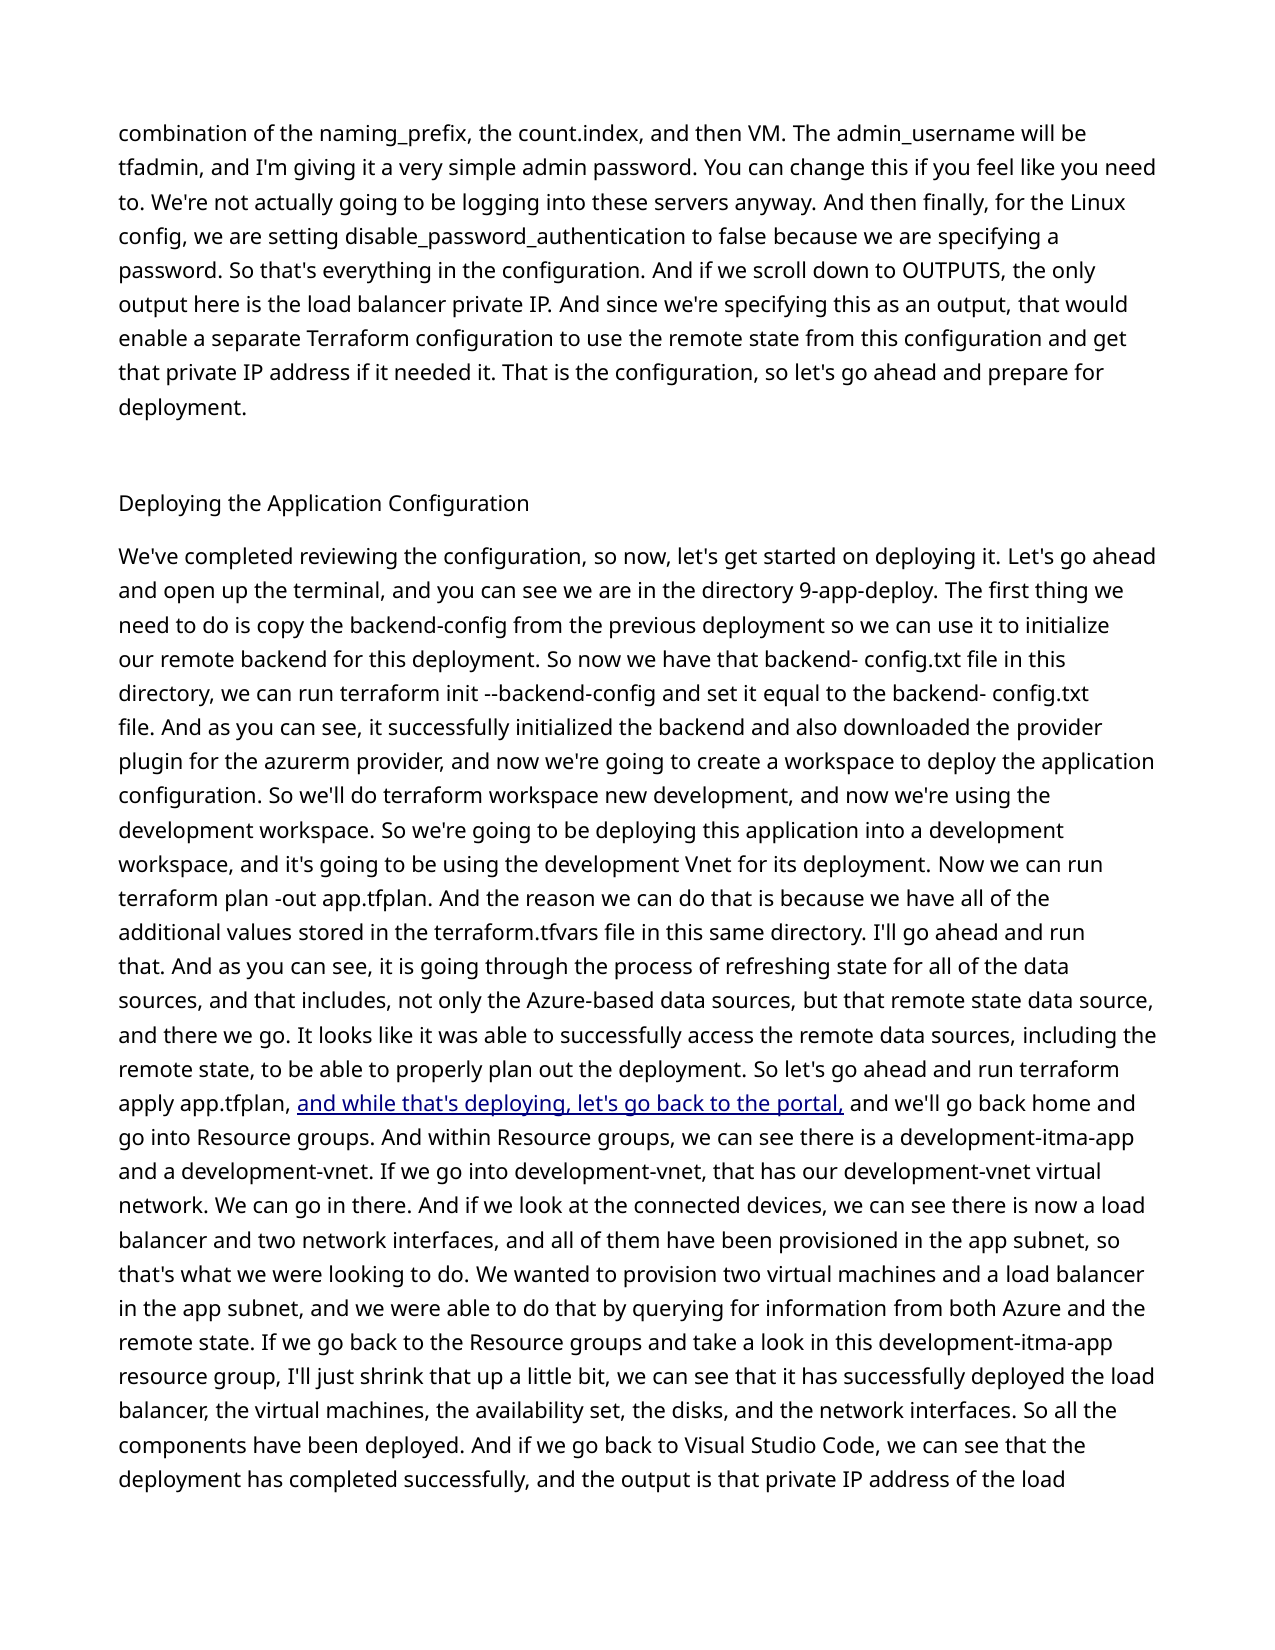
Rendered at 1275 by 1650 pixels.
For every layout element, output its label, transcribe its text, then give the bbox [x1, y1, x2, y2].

text combination of the naming_prefix, the count.index, and then VM. The admin_username will be tfadmin, and I'm giving it a very simple admin password. You can change this if you feel like you need to. We're not actually going to be logging into these servers anyway. And then finally, for the Linux config, we are setting disable_password_authentication to false because we are specifying a password. So that's everything in the configuration. And if we scroll down to OUTPUTS, the only output here is the load balancer private IP. And since we're specifying this as an output, that would enable a separate Terraform configuration to use the remote state from this configuration and get that private IP address if it needed it. That is the configuration, so let's go ahead and prepare for deployment. [118, 118, 1157, 421]
subtitle Deploying the Application Configuration [118, 488, 1157, 518]
text We've completed reviewing the configuration, so now, let's get started on deploying it. Let's go ahead and open up the terminal, and you can see we are in the directory 9-app-deploy. The first thing we need to do is copy the backend-config from the previous deployment so we can use it to initialize our remote backend for this deployment. So now we have that backend- config.txt file in this directory, we can run terraform init --backend-config and set it equal to the backend- config.txt file. And as you can see, it successfully initialized the backend and also downloaded the provider plugin for the azurerm provider, and now we're going to create a workspace to deploy the application configuration. So we'll do terraform workspace new development, and now we're using the development workspace. So we're going to be deploying this application into a development workspace, and it's going to be using the development Vnet for its deployment. Now we can run terraform plan -out app.tfplan. And the reason we can do that is because we have all of the additional values stored in the terraform.tfvars file in this same directory. I'll go ahead and run that. And as you can see, it is going through the process of refreshing state for all of the data sources, and that includes, not only the Azure-based data sources, but that remote state data source, and there we go. It looks like it was able to successfully access the remote data sources, including the remote state, to be able to properly plan out the deployment. So let's go ahead and run terraform apply app.tfplan, and while that's deploying, let's go back to the portal, and we'll go back home and go into Resource groups. And within Resource groups, we can see there is a development-itma-app and a development-vnet. If we go into development-vnet, that has our development-vnet virtual network. We can go in there. And if we look at the connected devices, we can see there is now a load balancer and two network interfaces, and all of them have been provisioned in the app subnet, so that's what we were looking to do. We wanted to provision two virtual machines and a load balancer in the app subnet, and we were able to do that by querying for information from both Azure and the remote state. If we go back to the Resource groups and take a look in this development-itma-app resource group, I'll just shrink that up a little bit, we can see that it has successfully deployed the load balancer, the virtual machines, the availability set, the disks, and the network interfaces. So all the components have been deployed. And if we go back to Visual Studio Code, we can see that the deployment has completed successfully, and the output is that private IP address of the load [118, 541, 1157, 1494]
